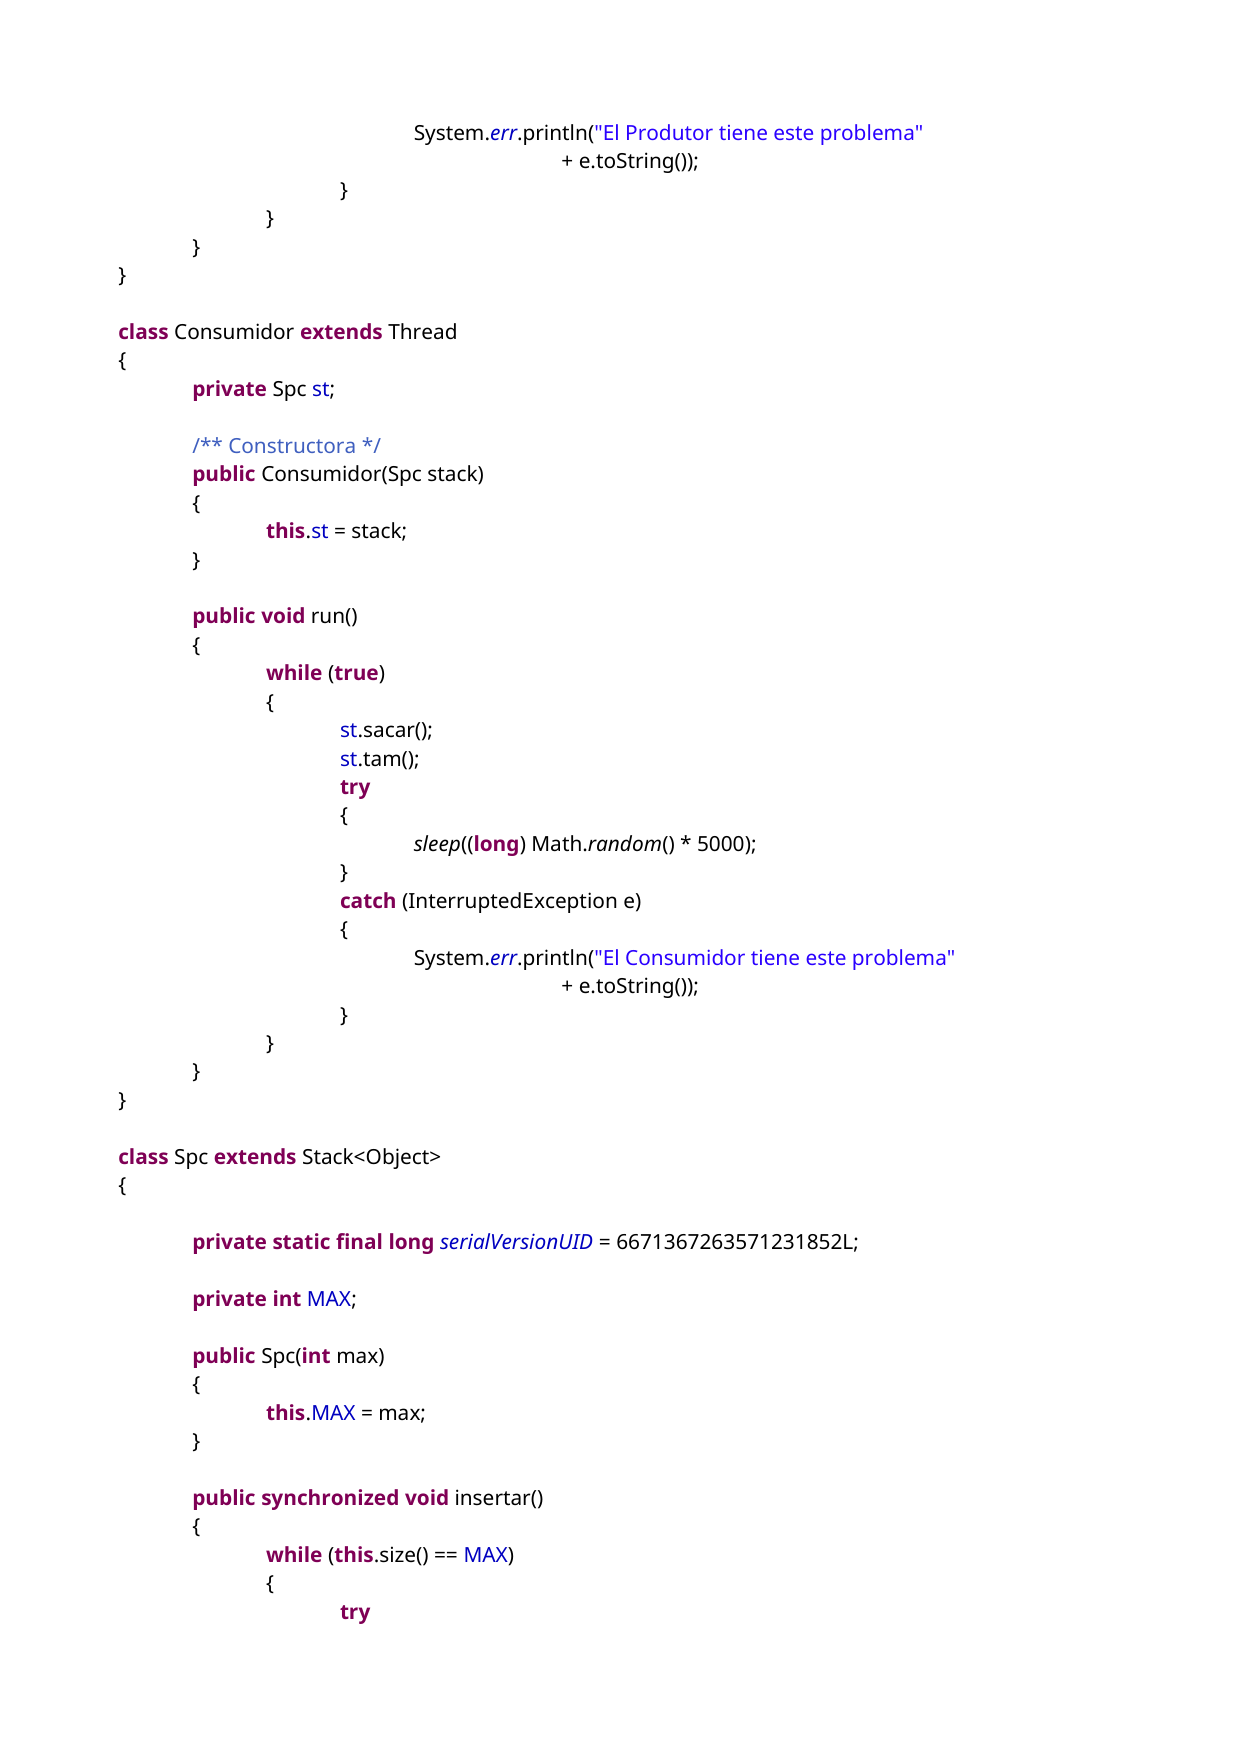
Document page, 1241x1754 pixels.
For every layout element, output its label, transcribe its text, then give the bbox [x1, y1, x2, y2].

text class Spc extends Stack<Object> [118, 1142, 1122, 1170]
text { [118, 1369, 1122, 1398]
text { [118, 1512, 1122, 1540]
text sleep((long) Math.random() * 5000); [118, 829, 1122, 857]
text } [118, 175, 1122, 203]
text } [118, 1426, 1122, 1455]
text { [118, 1568, 1122, 1597]
text System.err.println("El Produtor tiene este problema" [118, 118, 1122, 147]
text } [118, 545, 1122, 573]
text } [118, 1085, 1122, 1113]
text while (this.size() == MAX) [118, 1540, 1122, 1568]
text } [118, 203, 1122, 232]
text } [118, 1000, 1122, 1028]
text } [118, 260, 1122, 289]
text { [118, 1170, 1122, 1199]
text } [118, 1028, 1122, 1057]
text System.err.println("El Consumidor tiene este problema" [118, 943, 1122, 971]
text try [118, 772, 1122, 801]
text { [118, 346, 1122, 374]
text public synchronized void insertar() [118, 1483, 1122, 1512]
text { [118, 630, 1122, 658]
text private Spc st; [118, 374, 1122, 402]
text catch (InterruptedException e) [118, 886, 1122, 914]
text st.sacar(); [118, 715, 1122, 744]
text private int MAX; [118, 1284, 1122, 1312]
text this.st = stack; [118, 516, 1122, 545]
text st.tam(); [118, 744, 1122, 772]
text { [118, 801, 1122, 829]
text + e.toString()); [118, 147, 1122, 175]
text try [118, 1597, 1122, 1625]
text { [118, 914, 1122, 943]
text while (true) [118, 658, 1122, 687]
text private static final long serialVersionUID = 6671367263571231852L; [118, 1227, 1122, 1256]
text } [118, 232, 1122, 260]
text } [118, 857, 1122, 886]
text class Consumidor extends Thread [118, 317, 1122, 346]
text + e.toString()); [118, 971, 1122, 1000]
text public void run() [118, 602, 1122, 630]
text public Spc(int max) [118, 1341, 1122, 1369]
text this.MAX = max; [118, 1398, 1122, 1426]
text { [118, 488, 1122, 516]
text /** Constructora */ [118, 431, 1122, 459]
text } [118, 1057, 1122, 1085]
text public Consumidor(Spc stack) [118, 459, 1122, 488]
text { [118, 687, 1122, 715]
